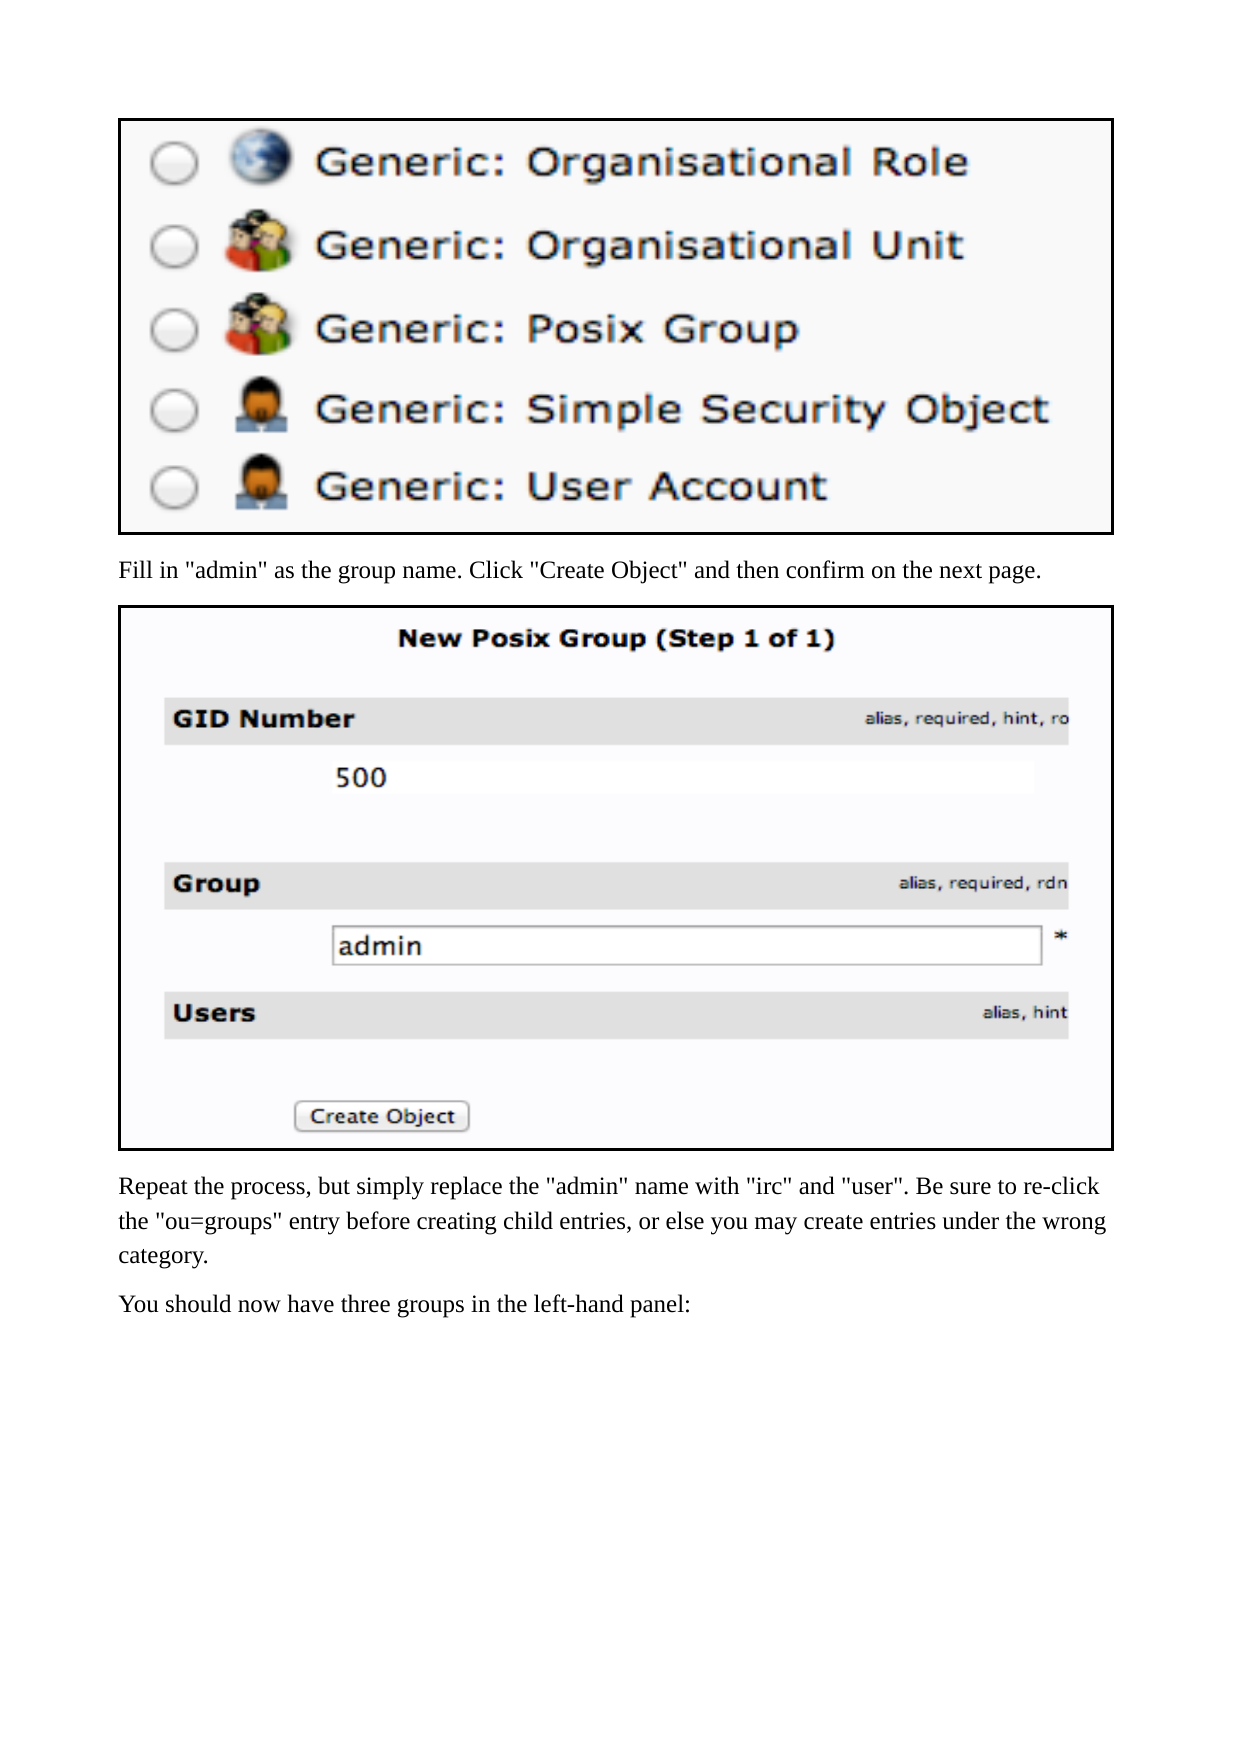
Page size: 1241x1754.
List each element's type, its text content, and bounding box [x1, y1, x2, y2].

picture [121, 608, 1111, 1148]
text Fill in "admin" as the group name. Click "Create Object" and then confirm on the next page. [118, 556, 1122, 584]
text Repeat the process, but simply replace the "admin" name with "irc" and "user". Be sure to re-click the "ou=groups" entry before creating child entries, or else you may create entries under the wrong category. [118, 1171, 1122, 1269]
text You should now have three groups in the left-hand panel: [118, 1289, 1122, 1318]
picture [121, 121, 1111, 532]
